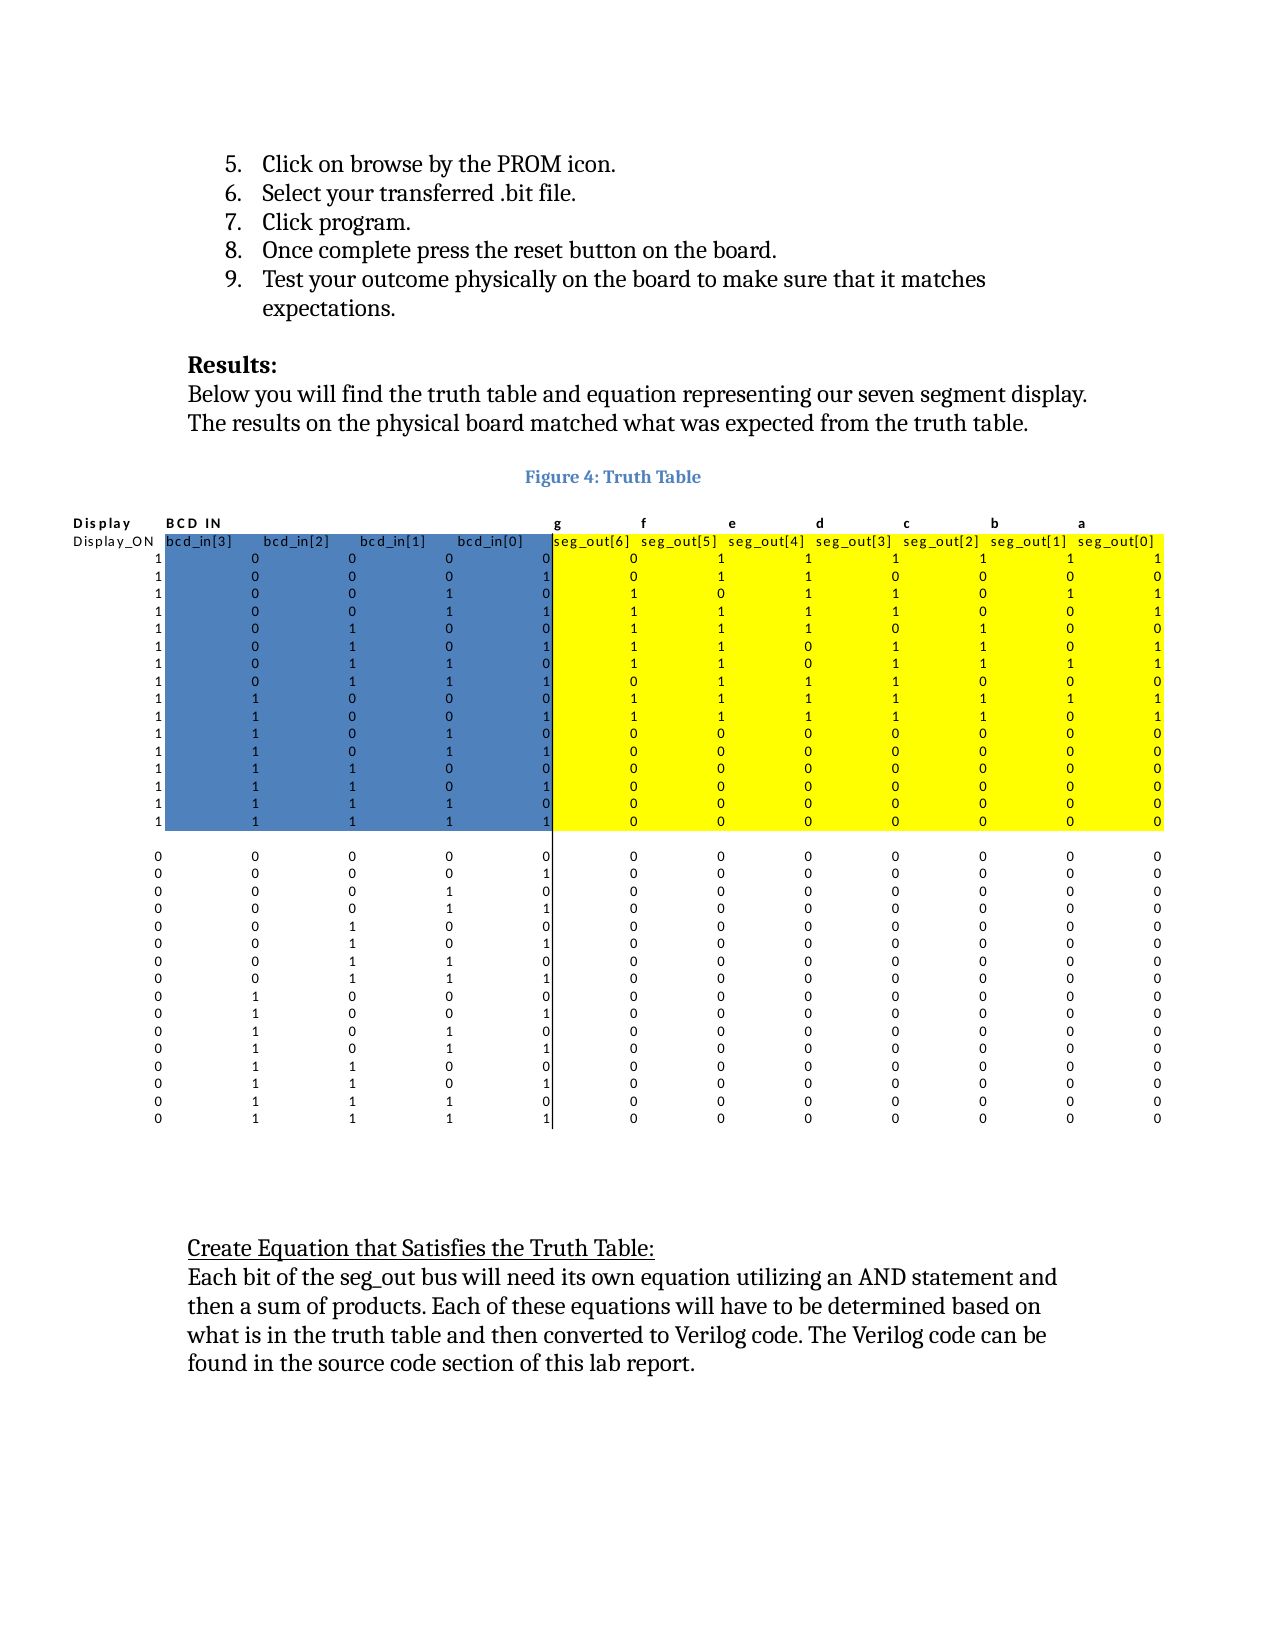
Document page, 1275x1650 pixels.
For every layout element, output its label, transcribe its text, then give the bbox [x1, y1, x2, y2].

list Click on browse by the PROM icon. [225, 150, 1087, 179]
text Results: [187, 351, 1087, 380]
list Click program. [225, 207, 1087, 236]
list Select your transferred .bit file. [225, 179, 1087, 207]
text Create Equation that Satisfies the Truth Table: Each bit of the seg_out bus will need its own equation utilizing an AND statement and then a sum of products. Each of these equations will have to be determined based on what is in the truth table and then converted to Verilog code. The Verilog code can be found in the source code section of this lab report. [187, 1234, 1087, 1378]
text Figure 4: Truth Table [187, 466, 1087, 488]
list Test your outcome physically on the board to make sure that it matches expectations. [225, 265, 1087, 322]
list Once complete press the reset button on the board. [225, 236, 1087, 265]
text Below you will find the truth table and equation representing our seven segment display. The results on the physical board matched what was expected from the truth table. [187, 380, 1087, 466]
